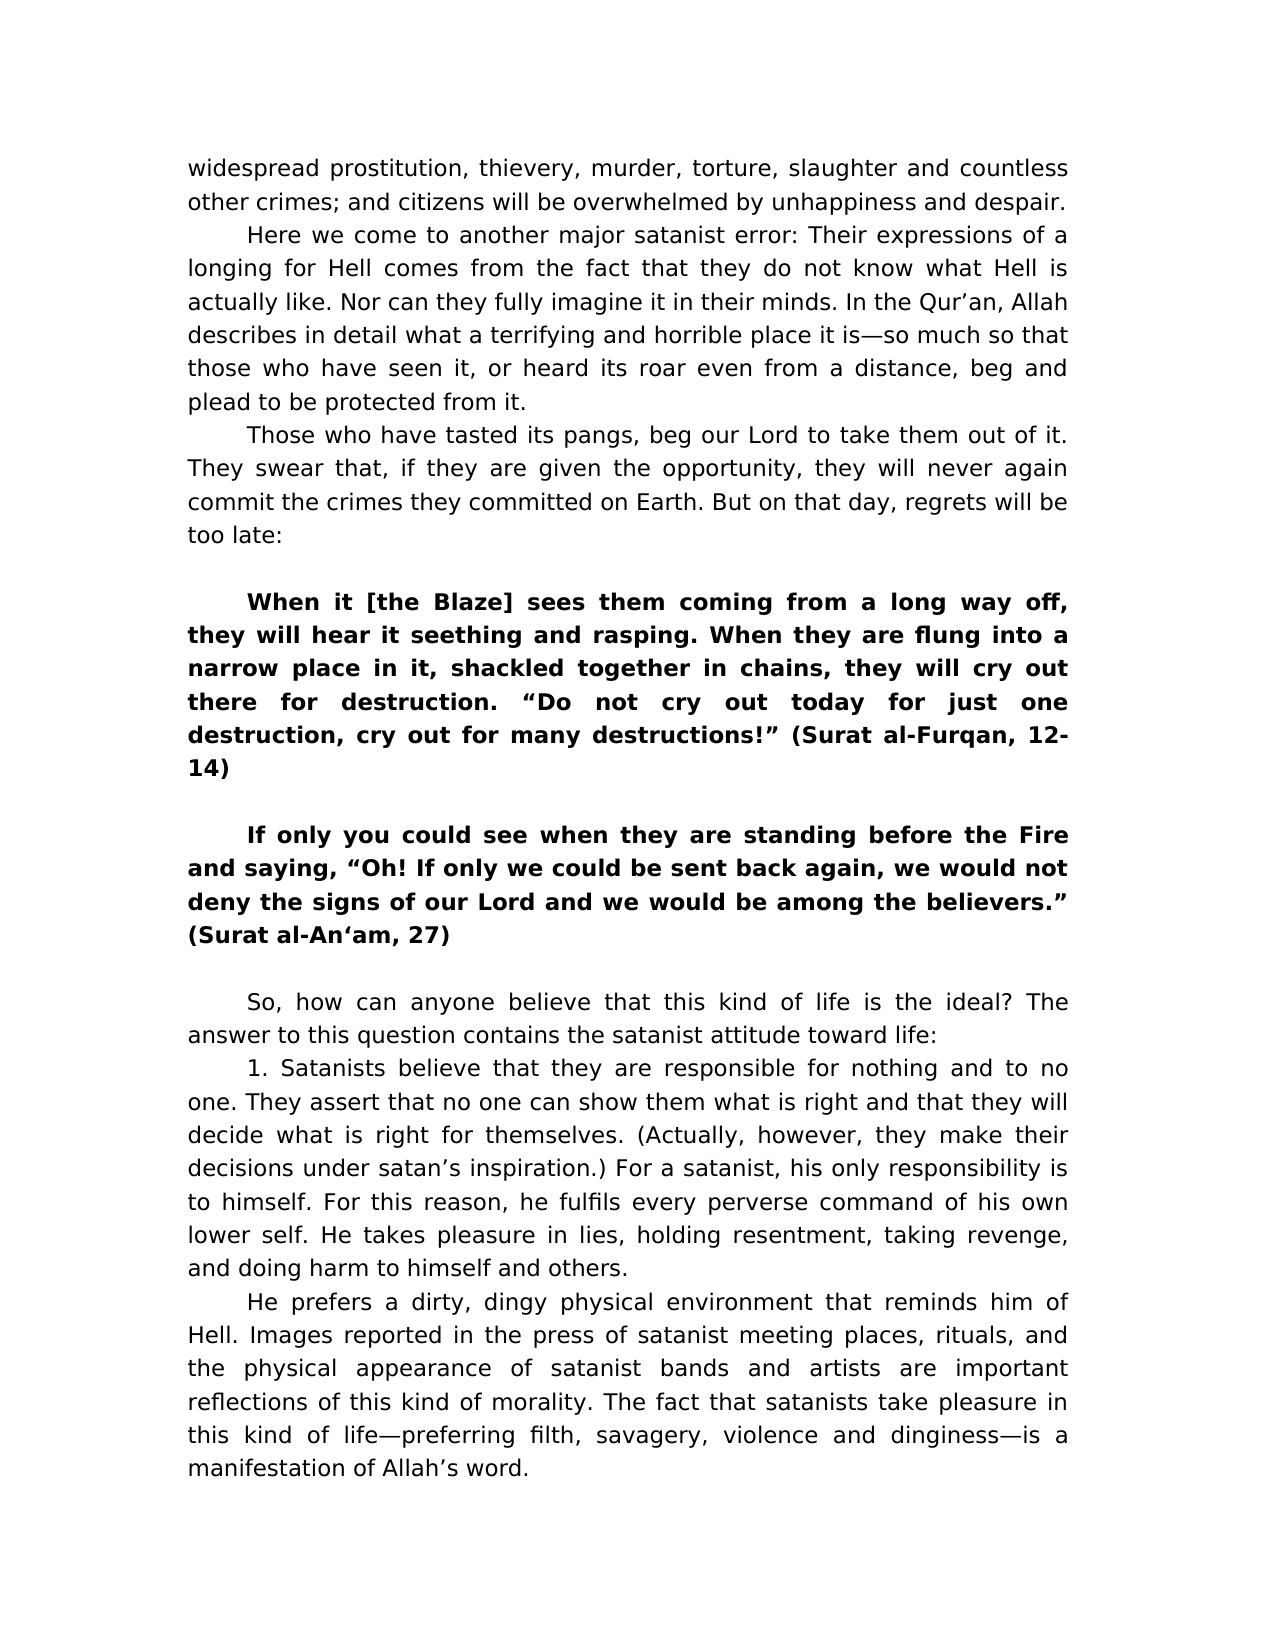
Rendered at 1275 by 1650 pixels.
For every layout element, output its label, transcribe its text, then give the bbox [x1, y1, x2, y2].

text When it [the Blaze] sees them coming from a long way off, they will hear it seething and rasping. When they are flung into a narrow place in it, shackled together in chains, they will cry out there for destruction. “Do not cry out today for just one destruction, cry out for many destructions!” (Surat al-Furqan, 12-14) [187, 583, 1070, 783]
text 1. Satanists believe that they are responsible for nothing and to no one. They assert that no one can show them what is right and that they will decide what is right for themselves. (Actually, however, they make their decisions under satan’s inspiration.) For a satanist, his only responsibility is to himself. For this reason, he fulfils every perverse command of his own lower self. He takes pleasure in lies, holding resentment, taking revenge, and doing harm to himself and others. [187, 1050, 1070, 1283]
text widespread prostitution, thievery, murder, torture, slaughter and countless other crimes; and citizens will be overwhelmed by unhappiness and despair. [187, 150, 1070, 217]
text If only you could see when they are standing before the Fire and saying, “Oh! If only we could be sent back again, we would not deny the signs of our Lord and we would be among the believers.” (Surat al-An‘am, 27) [187, 817, 1070, 950]
text So, how can anyone believe that this kind of life is the ideal? The answer to this question contains the satanist attitude toward life: [187, 983, 1070, 1050]
text Those who have tasted its pangs, beg our Lord to take them out of it. They swear that, if they are given the opportunity, they will never again commit the crimes they committed on Earth. But on that day, regrets will be too late: [187, 417, 1070, 550]
text Here we come to another major satanist error: Their expressions of a longing for Hell comes from the fact that they do not know what Hell is actually like. Nor can they fully imagine it in their minds. In the Qur’an, Allah describes in detail what a terrifying and horrible place it is—so much so that those who have seen it, or heard its roar even from a distance, beg and plead to be protected from it. [187, 217, 1070, 417]
text He prefers a dirty, dingy physical environment that reminds him of Hell. Images reported in the press of satanist meeting places, rituals, and the physical appearance of satanist bands and artists are important reflections of this kind of morality. The fact that satanists take pleasure in this kind of life—preferring filth, savagery, violence and dinginess—is a manifestation of Allah’s word. [187, 1283, 1070, 1483]
